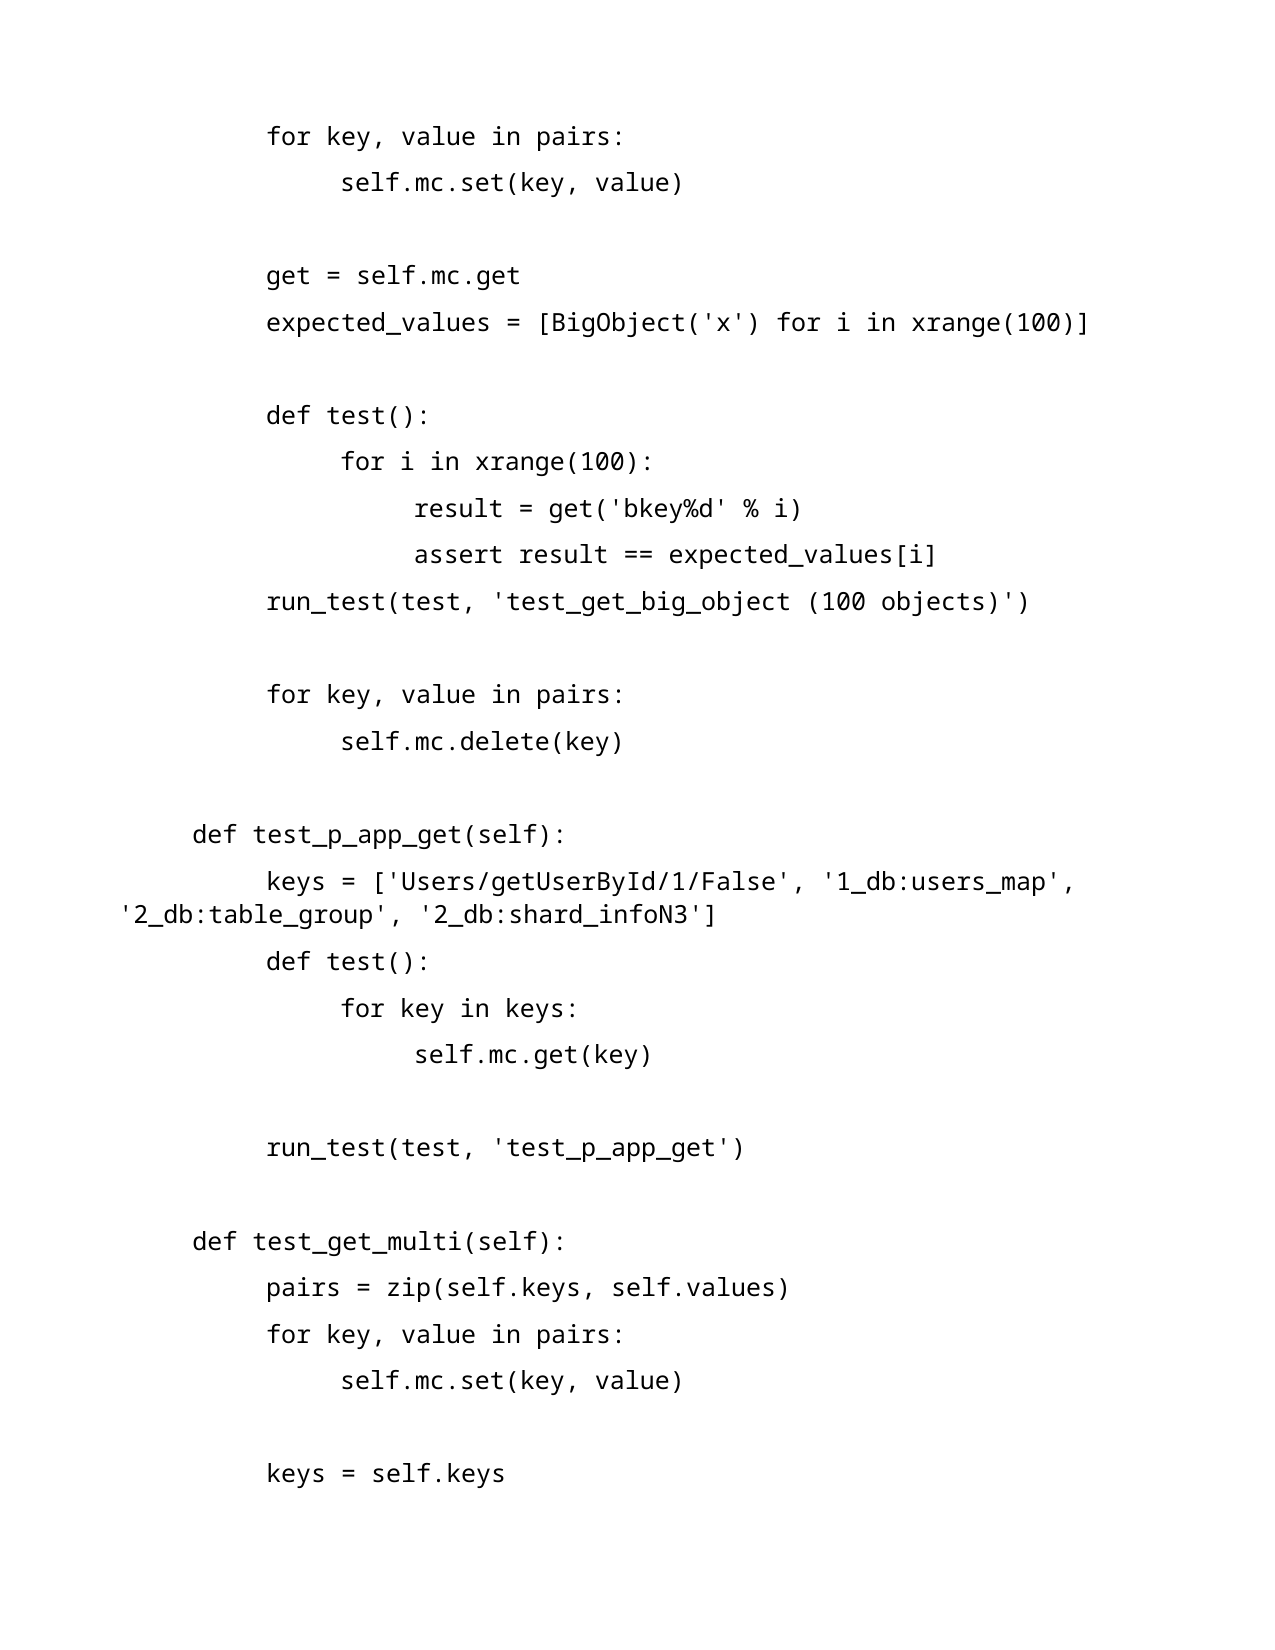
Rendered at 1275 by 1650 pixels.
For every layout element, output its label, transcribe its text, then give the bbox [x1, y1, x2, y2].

text def test(): [118, 944, 1157, 978]
text for i in xrange(100): [118, 444, 1157, 478]
text pairs = zip(self.keys, self.values) [118, 1270, 1157, 1304]
text run_test(test, 'test_get_big_object (100 objects)') [118, 584, 1157, 618]
text for key, value in pairs: [118, 118, 1157, 152]
text keys = ['Users/getUserById/1/False', '1_db:users_map', '2_db:table_group', '2_db:shard_infoN3'] [118, 863, 1157, 931]
text run_test(test, 'test_p_app_get') [118, 1130, 1157, 1164]
text self.mc.get(key) [118, 1037, 1157, 1071]
text def test(): [118, 397, 1157, 432]
text keys = self.keys [118, 1456, 1157, 1490]
text result = get('bkey%d' % i) [118, 491, 1157, 525]
text self.mc.set(key, value) [118, 1363, 1157, 1397]
text for key, value in pairs: [118, 677, 1157, 711]
text self.mc.delete(key) [118, 723, 1157, 757]
text for key in keys: [118, 990, 1157, 1024]
text self.mc.set(key, value) [118, 165, 1157, 199]
text expected_values = [BigObject('x') for i in xrange(100)] [118, 304, 1157, 338]
text for key, value in pairs: [118, 1316, 1157, 1350]
text assert result == expected_values[i] [118, 537, 1157, 571]
text def test_p_app_get(self): [118, 817, 1157, 851]
text get = self.mc.get [118, 258, 1157, 292]
text def test_get_multi(self): [118, 1223, 1157, 1257]
